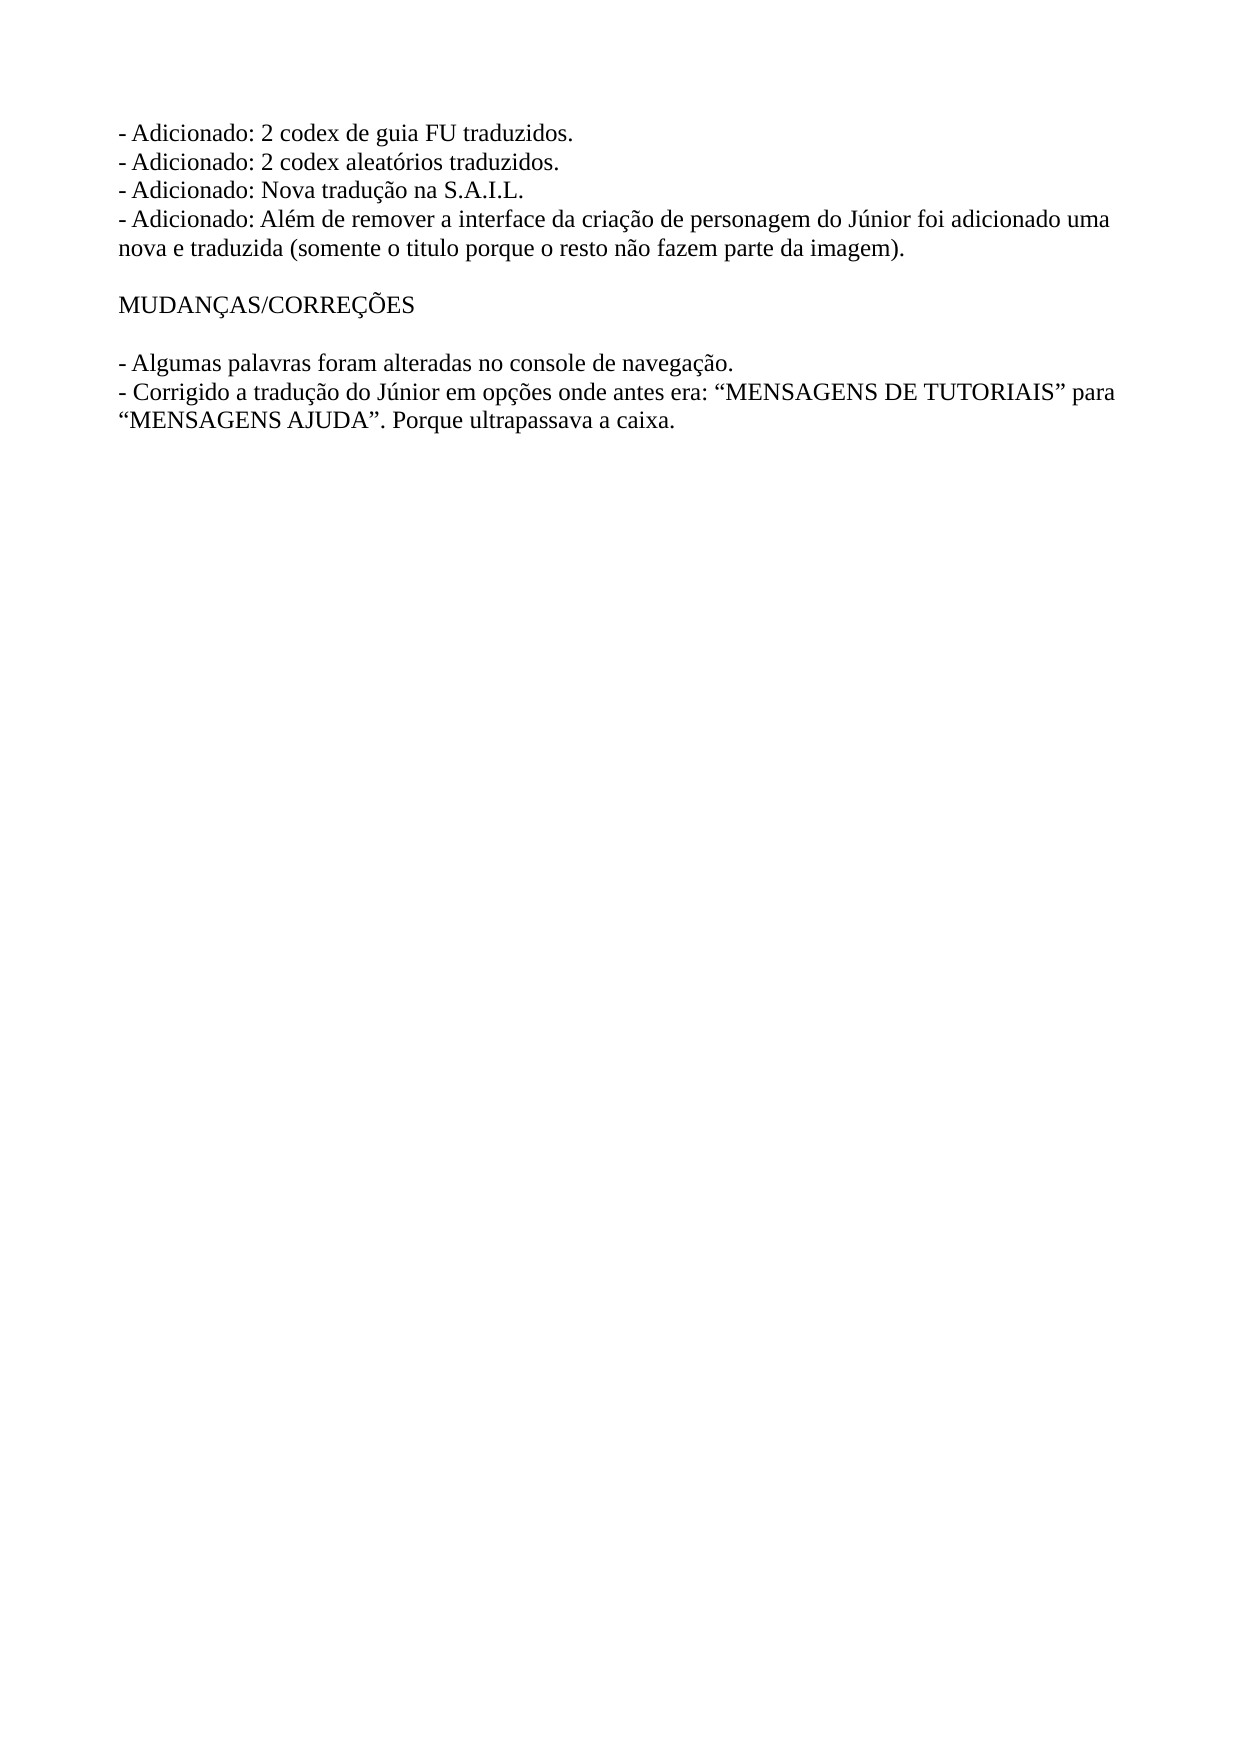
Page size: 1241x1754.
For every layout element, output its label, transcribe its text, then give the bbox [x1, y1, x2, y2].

text - Adicionado: 2 codex de guia FU traduzidos. - Adicionado: 2 codex aleatórios traduzidos. - Adicionado: Nova tradução na S.A.I.L. - Adicionado: Além de remover a interface da criação de personagem do Júnior foi adicionado uma nova e traduzida (somente o titulo porque o resto não fazem parte da imagem). MUDANÇAS/CORREÇÕES - Algumas palavras foram alteradas no console de navegação. - Corrigido a tradução do Júnior em opções onde antes era: “MENSAGENS DE TUTORIAIS” para “MENSAGENS AJUDA”. Porque ultrapassava a caixa. [118, 118, 1122, 463]
